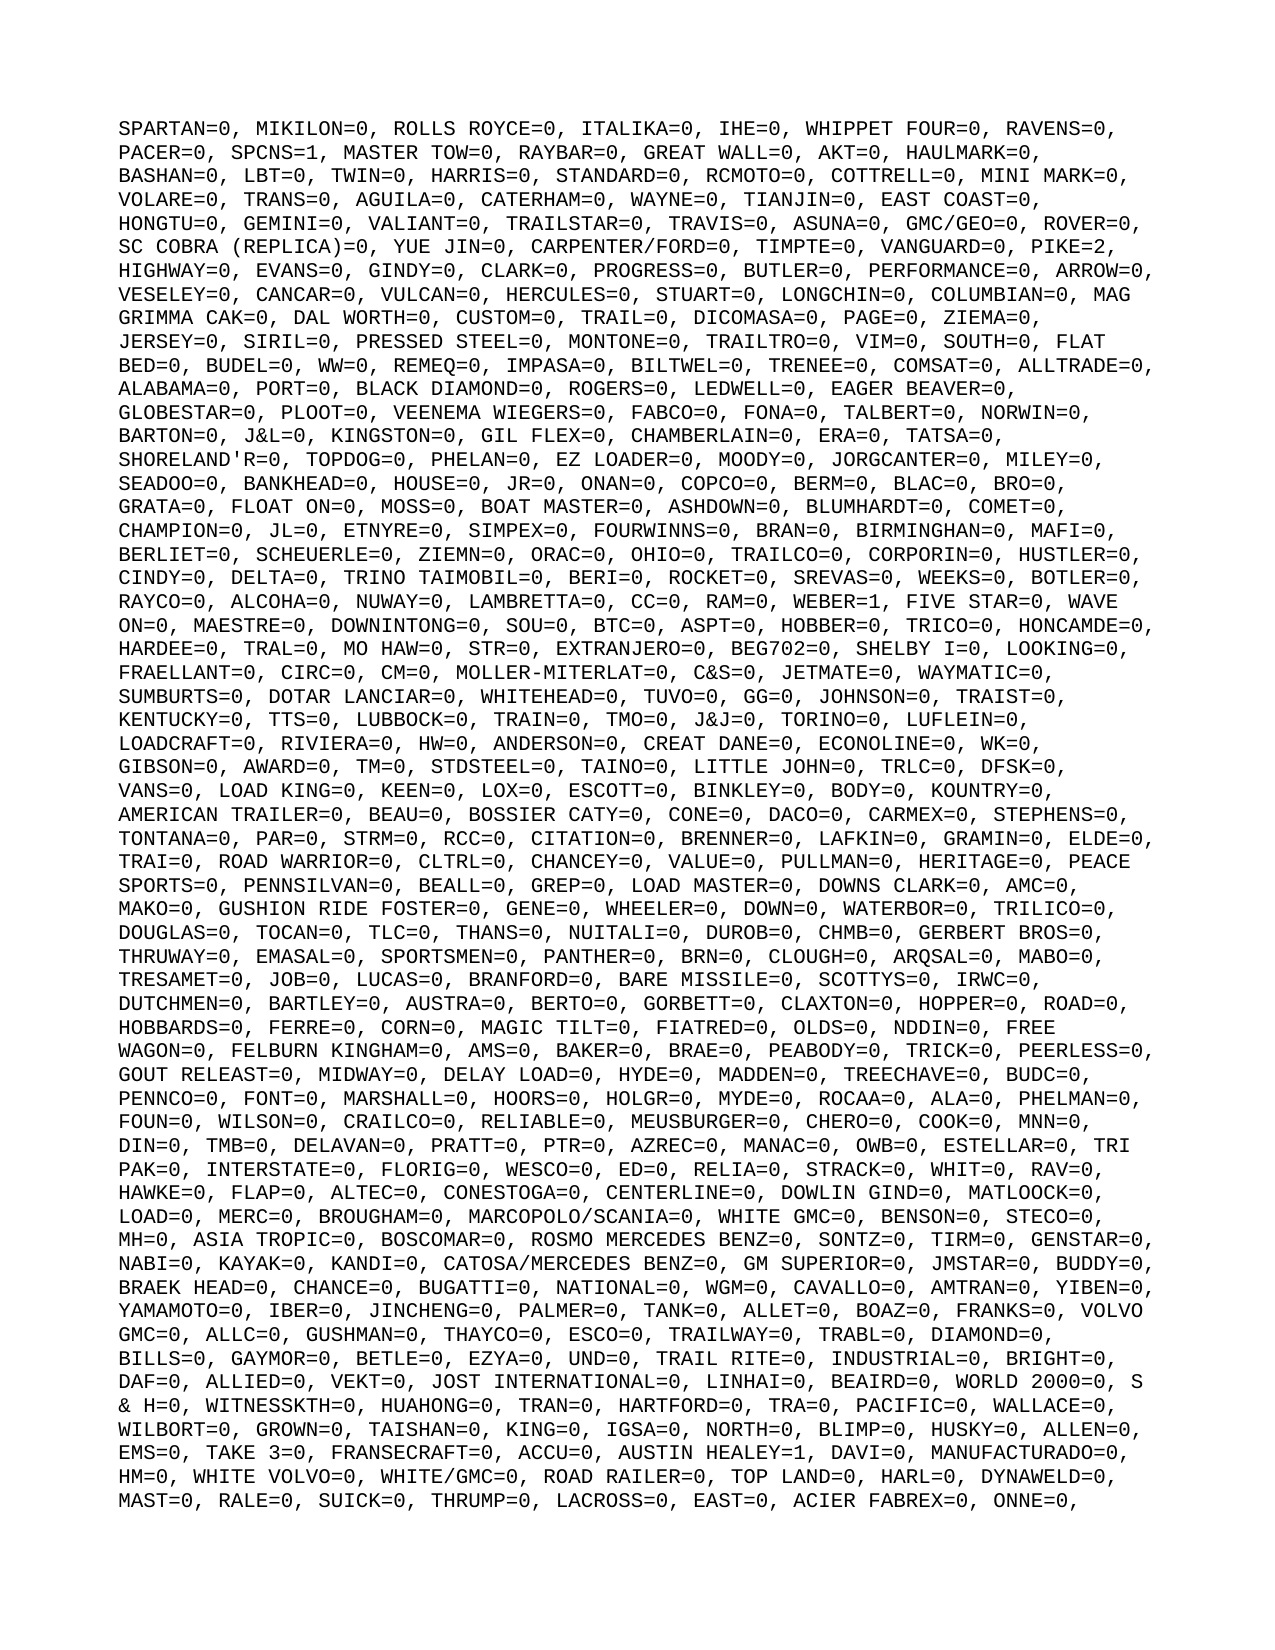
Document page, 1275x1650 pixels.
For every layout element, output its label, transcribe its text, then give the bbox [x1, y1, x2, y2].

text SPARTAN=0, MIKILON=0, ROLLS ROYCE=0, ITALIKA=0, IHE=0, WHIPPET FOUR=0, RAVENS=0, PACER=0, SPCNS=1, MASTER TOW=0, RAYBAR=0, GREAT WALL=0, AKT=0, HAULMARK=0, BASHAN=0, LBT=0, TWIN=0, HARRIS=0, STANDARD=0, RCMOTO=0, COTTRELL=0, MINI MARK=0, VOLARE=0, TRANS=0, AGUILA=0, CATERHAM=0, WAYNE=0, TIANJIN=0, EAST COAST=0, HONGTU=0, GEMINI=0, VALIANT=0, TRAILSTAR=0, TRAVIS=0, ASUNA=0, GMC/GEO=0, ROVER=0, SC COBRA (REPLICA)=0, YUE JIN=0, CARPENTER/FORD=0, TIMPTE=0, VANGUARD=0, PIKE=2, HIGHWAY=0, EVANS=0, GINDY=0, CLARK=0, PROGRESS=0, BUTLER=0, PERFORMANCE=0, ARROW=0, VESELEY=0, CANCAR=0, VULCAN=0, HERCULES=0, STUART=0, LONGCHIN=0, COLUMBIAN=0, MAG GRIMMA CAK=0, DAL WORTH=0, CUSTOM=0, TRAIL=0, DICOMASA=0, PAGE=0, ZIEMA=0, JERSEY=0, SIRIL=0, PRESSED STEEL=0, MONTONE=0, TRAILTRO=0, VIM=0, SOUTH=0, FLAT BED=0, BUDEL=0, WW=0, REMEQ=0, IMPASA=0, BILTWEL=0, TRENEE=0, COMSAT=0, ALLTRADE=0, ALABAMA=0, PORT=0, BLACK DIAMOND=0, ROGERS=0, LEDWELL=0, EAGER BEAVER=0, GLOBESTAR=0, PLOOT=0, VEENEMA WIEGERS=0, FABCO=0, FONA=0, TALBERT=0, NORWIN=0, BARTON=0, J&L=0, KINGSTON=0, GIL FLEX=0, CHAMBERLAIN=0, ERA=0, TATSA=0, SHORELAND'R=0, TOPDOG=0, PHELAN=0, EZ LOADER=0, MOODY=0, JORGCANTER=0, MILEY=0, SEADOO=0, BANKHEAD=0, HOUSE=0, JR=0, ONAN=0, COPCO=0, BERM=0, BLAC=0, BRO=0, GRATA=0, FLOAT ON=0, MOSS=0, BOAT MASTER=0, ASHDOWN=0, BLUMHARDT=0, COMET=0, CHAMPION=0, JL=0, ETNYRE=0, SIMPEX=0, FOURWINNS=0, BRAN=0, BIRMINGHAN=0, MAFI=0, BERLIET=0, SCHEUERLE=0, ZIEMN=0, ORAC=0, OHIO=0, TRAILCO=0, CORPORIN=0, HUSTLER=0, CINDY=0, DELTA=0, TRINO TAIMOBIL=0, BERI=0, ROCKET=0, SREVAS=0, WEEKS=0, BOTLER=0, RAYCO=0, ALCOHA=0, NUWAY=0, LAMBRETTA=0, CC=0, RAM=0, WEBER=1, FIVE STAR=0, WAVE ON=0, MAESTRE=0, DOWNINTONG=0, SOU=0, BTC=0, ASPT=0, HOBBER=0, TRICO=0, HONCAMDE=0, HARDEE=0, TRAL=0, MO HAW=0, STR=0, EXTRANJERO=0, BEG702=0, SHELBY I=0, LOOKING=0, FRAELLANT=0, CIRC=0, CM=0, MOLLER-MITERLAT=0, C&S=0, JETMATE=0, WAYMATIC=0, SUMBURTS=0, DOTAR LANCIAR=0, WHITEHEAD=0, TUVO=0, GG=0, JOHNSON=0, TRAIST=0, KENTUCKY=0, TTS=0, LUBBOCK=0, TRAIN=0, TMO=0, J&J=0, TORINO=0, LUFLEIN=0, LOADCRAFT=0, RIVIERA=0, HW=0, ANDERSON=0, CREAT DANE=0, ECONOLINE=0, WK=0, GIBSON=0, AWARD=0, TM=0, STDSTEEL=0, TAINO=0, LITTLE JOHN=0, TRLC=0, DFSK=0, VANS=0, LOAD KING=0, KEEN=0, LOX=0, ESCOTT=0, BINKLEY=0, BODY=0, KOUNTRY=0, AMERICAN TRAILER=0, BEAU=0, BOSSIER CATY=0, CONE=0, DACO=0, CARMEX=0, STEPHENS=0, TONTANA=0, PAR=0, STRM=0, RCC=0, CITATION=0, BRENNER=0, LAFKIN=0, GRAMIN=0, ELDE=0, TRAI=0, ROAD WARRIOR=0, CLTRL=0, CHANCEY=0, VALUE=0, PULLMAN=0, HERITAGE=0, PEACE SPORTS=0, PENNSILVAN=0, BEALL=0, GREP=0, LOAD MASTER=0, DOWNS CLARK=0, AMC=0, MAKO=0, GUSHION RIDE FOSTER=0, GENE=0, WHEELER=0, DOWN=0, WATERBOR=0, TRILICO=0, DOUGLAS=0, TOCAN=0, TLC=0, THANS=0, NUITALI=0, DUROB=0, CHMB=0, GERBERT BROS=0, THRUWAY=0, EMASAL=0, SPORTSMEN=0, PANTHER=0, BRN=0, CLOUGH=0, ARQSAL=0, MABO=0, TRESAMET=0, JOB=0, LUCAS=0, BRANFORD=0, BARE MISSILE=0, SCOTTYS=0, IRWC=0, DUTCHMEN=0, BARTLEY=0, AUSTRA=0, BERTO=0, GORBETT=0, CLAXTON=0, HOPPER=0, ROAD=0, HOBBARDS=0, FERRE=0, CORN=0, MAGIC TILT=0, FIATRED=0, OLDS=0, NDDIN=0, FREE WAGON=0, FELBURN KINGHAM=0, AMS=0, BAKER=0, BRAE=0, PEABODY=0, TRICK=0, PEERLESS=0, GOUT RELEAST=0, MIDWAY=0, DELAY LOAD=0, HYDE=0, MADDEN=0, TREECHAVE=0, BUDC=0, PENNCO=0, FONT=0, MARSHALL=0, HOORS=0, HOLGR=0, MYDE=0, ROCAA=0, ALA=0, PHELMAN=0, FOUN=0, WILSON=0, CRAILCO=0, RELIABLE=0, MEUSBURGER=0, CHERO=0, COOK=0, MNN=0, DIN=0, TMB=0, DELAVAN=0, PRATT=0, PTR=0, AZREC=0, MANAC=0, OWB=0, ESTELLAR=0, TRI PAK=0, INTERSTATE=0, FLORIG=0, WESCO=0, ED=0, RELIA=0, STRACK=0, WHIT=0, RAV=0, HAWKE=0, FLAP=0, ALTEC=0, CONESTOGA=0, CENTERLINE=0, DOWLIN GIND=0, MATLOOCK=0, LOAD=0, MERC=0, BROUGHAM=0, MARCOPOLO/SCANIA=0, WHITE GMC=0, BENSON=0, STECO=0, MH=0, ASIA TROPIC=0, BOSCOMAR=0, ROSMO MERCEDES BENZ=0, SONTZ=0, TIRM=0, GENSTAR=0, NABI=0, KAYAK=0, KANDI=0, CATOSA/MERCEDES BENZ=0, GM SUPERIOR=0, JMSTAR=0, BUDDY=0, BRAEK HEAD=0, CHANCE=0, BUGATTI=0, NATIONAL=0, WGM=0, CAVALLO=0, AMTRAN=0, YIBEN=0, YAMAMOTO=0, IBER=0, JINCHENG=0, PALMER=0, TANK=0, ALLET=0, BOAZ=0, FRANKS=0, VOLVO GMC=0, ALLC=0, GUSHMAN=0, THAYCO=0, ESCO=0, TRAILWAY=0, TRABL=0, DIAMOND=0, BILLS=0, GAYMOR=0, BETLE=0, EZYA=0, UND=0, TRAIL RITE=0, INDUSTRIAL=0, BRIGHT=0, DAF=0, ALLIED=0, VEKT=0, JOST INTERNATIONAL=0, LINHAI=0, BEAIRD=0, WORLD 2000=0, S & H=0, WITNESSKTH=0, HUAHONG=0, TRAN=0, HARTFORD=0, TRA=0, PACIFIC=0, WALLACE=0, WILBORT=0, GROWN=0, TAISHAN=0, KING=0, IGSA=0, NORTH=0, BLIMP=0, HUSKY=0, ALLEN=0, EMS=0, TAKE 3=0, FRANSECRAFT=0, ACCU=0, AUSTIN HEALEY=1, DAVI=0, MANUFACTURADO=0, HM=0, WHITE VOLVO=0, WHITE/GMC=0, ROAD RAILER=0, TOP LAND=0, HARL=0, DYNAWELD=0, MAST=0, RALE=0, SUICK=0, THRUMP=0, LACROSS=0, EAST=0, ACIER FABREX=0, ONNE=0, [118, 118, 1157, 1513]
